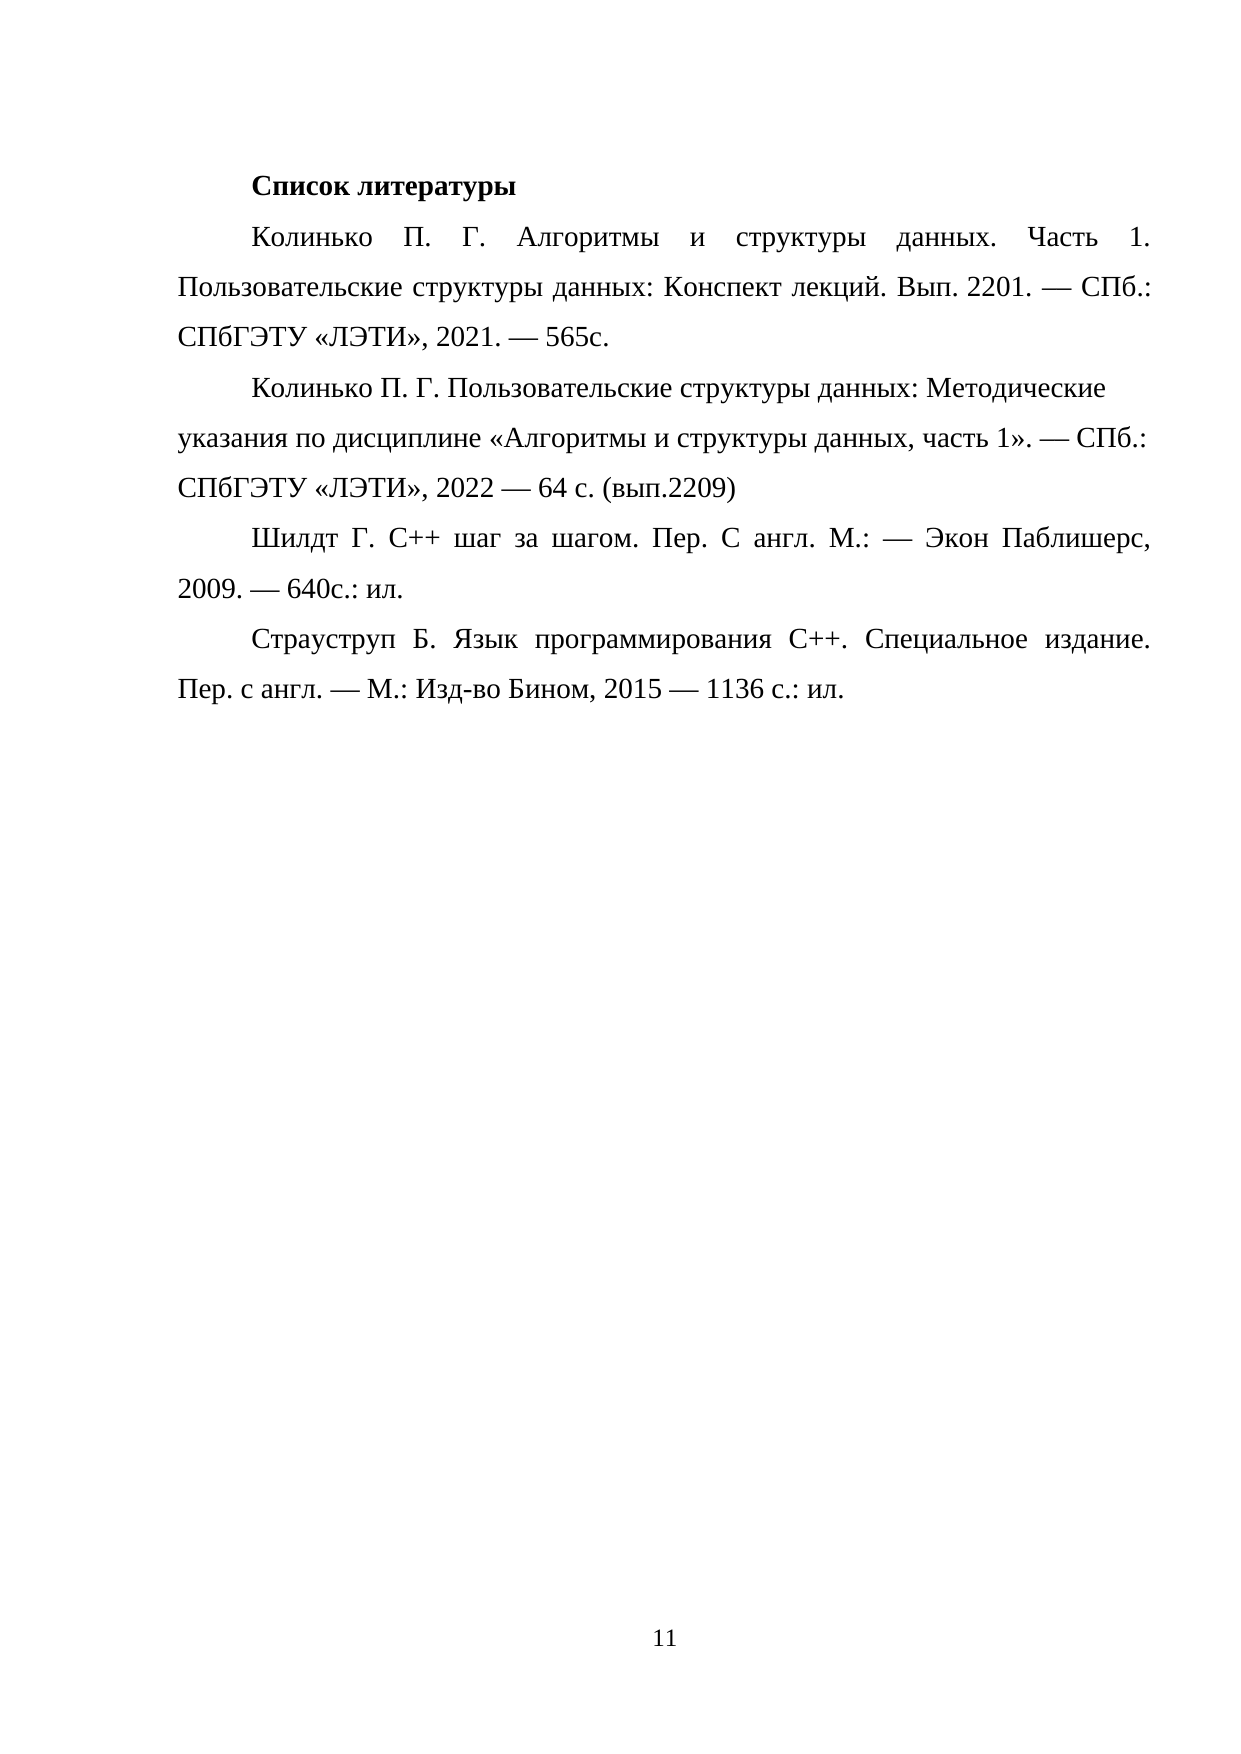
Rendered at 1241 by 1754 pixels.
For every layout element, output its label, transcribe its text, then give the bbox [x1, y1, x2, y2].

text Шилдт Г. C++ шаг за шагом. Пер. С англ. М.: — Экон Паблишерс, 2009. — 640с.: ил. [177, 521, 1152, 604]
text СПбГЭТУ «ЛЭТИ», 2022 — 64 с. (вып.2209) [177, 470, 1152, 504]
text Список литературы [177, 168, 1152, 202]
text указания по дисциплине «Алгоритмы и структуры данных, часть 1». –– СПб.: [177, 420, 1152, 453]
text Колинько П. Г. Алгоритмы и структуры данных. Часть 1. Пользовательские структуры данных: Конспект лекций. Вып. 2201. –– СПб.: СПбГЭТУ «ЛЭТИ», 2021. — 565с. [177, 219, 1152, 353]
text Колинько П. Г. Пользовательские структуры данных: Методические [177, 370, 1152, 403]
text Страуструп Б. Язык программирования С++. Специальное издание. Пер. с англ. — М.: Изд-во Бином, 2015 — 1136 с.: ил. [177, 621, 1152, 705]
